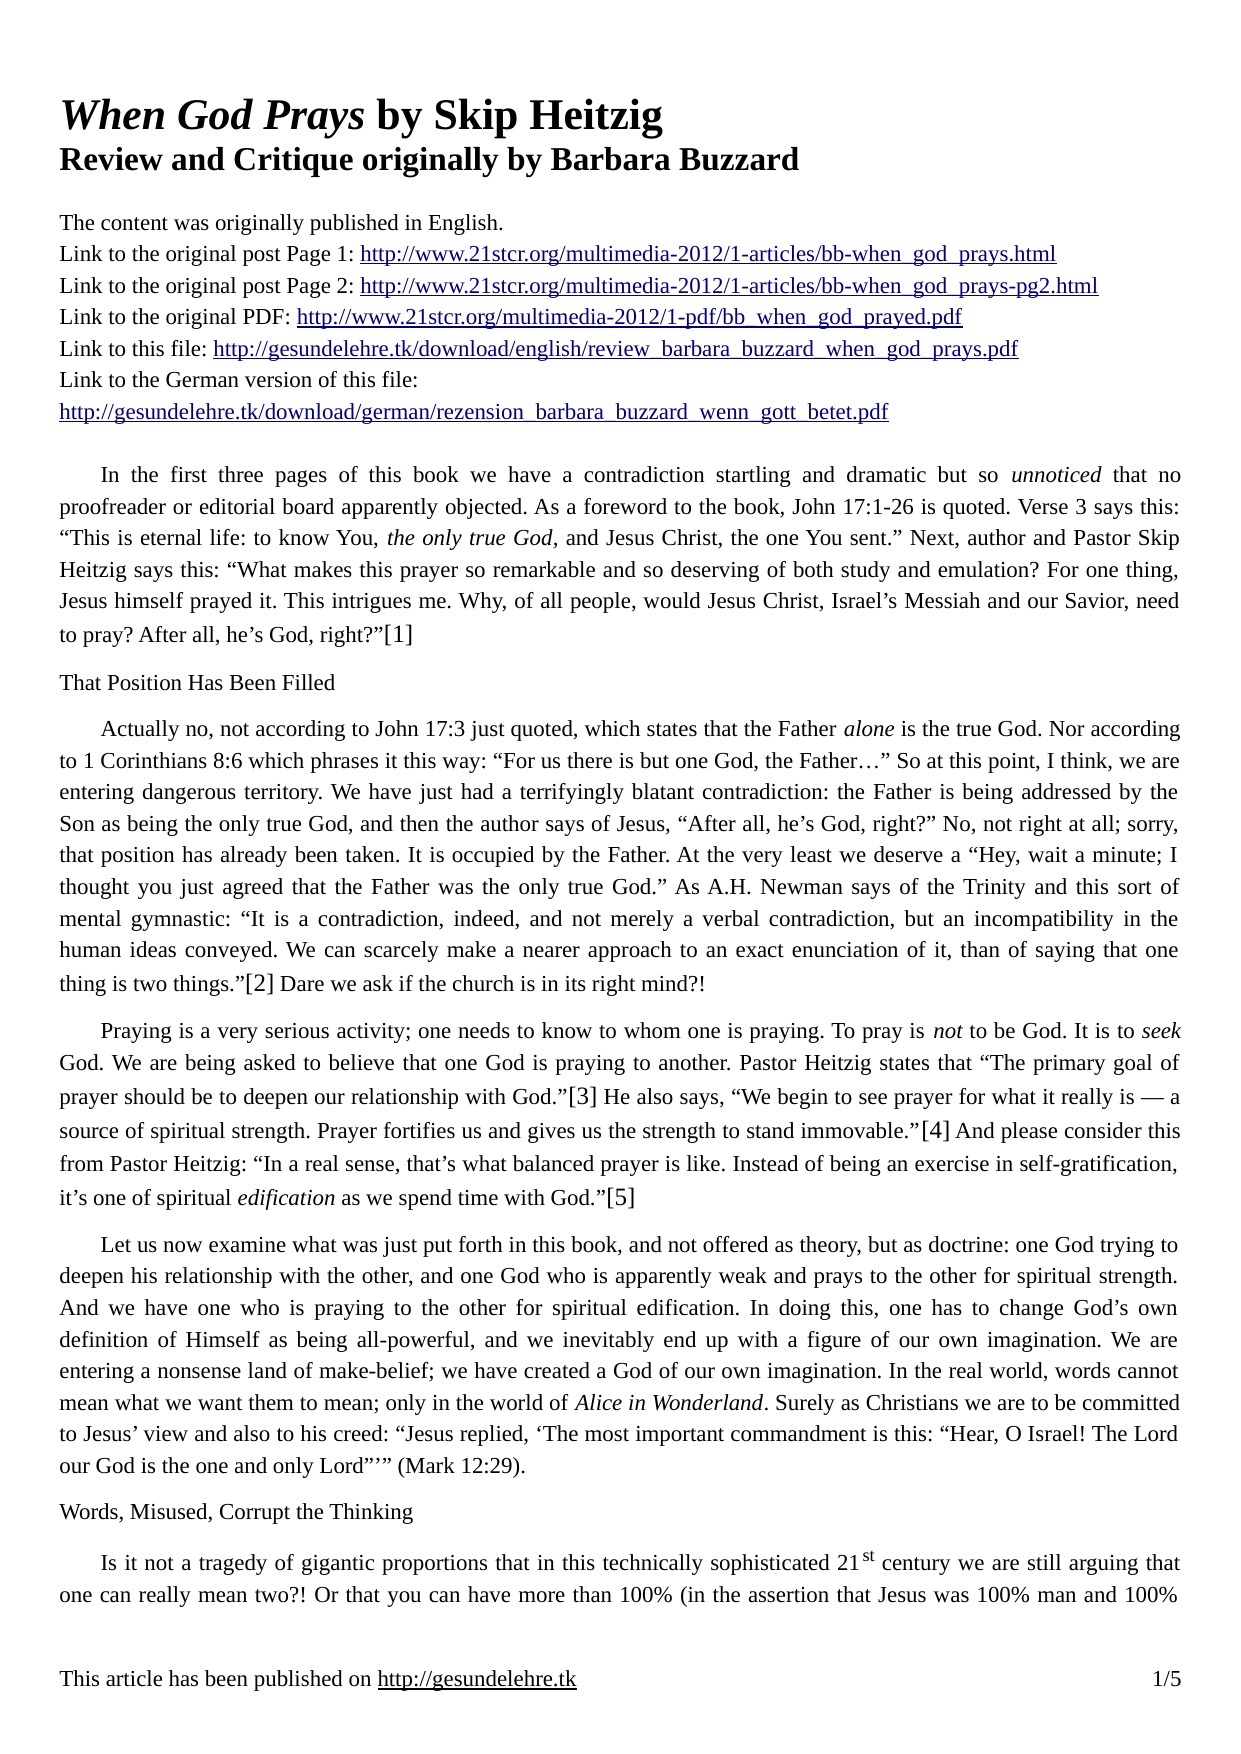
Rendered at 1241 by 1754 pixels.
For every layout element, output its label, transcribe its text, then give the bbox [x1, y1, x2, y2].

text Let us now examine what was just put forth in this book, and not offered as theory, but as doctrine: one God trying to deepen his relationship with the other, and one God who is apparently weak and prays to the other for spiritual strength. And we have one who is praying to the other for spiritual edification. In doing this, one has to change God’s own definition of Himself as being all-powerful, and we inevitably end up with a figure of our own imagination. We are entering a nonsense land of make-belief; we have created a God of our own imagination. In the real world, words cannot mean what we want them to mean; only in the world of Alice in Wonderland. Surely as Christians we are to be committed to Jesus’ view and also to his creed: “Jesus replied, ‘The most important commandment is this: “Hear, O Israel! The Lord our God is the one and only Lord”’” (Mark 12:29). [59, 1231, 1181, 1478]
text Link to the original post Page 1: http://www.21stcr.org/multimedia-2012/1-articles/bb-when_god_prays.html [59, 240, 1181, 267]
text The content was originally published in English. [59, 209, 1181, 235]
text Link to this file: http://gesundelehre.tk/download/english/review_barbara_buzzard_when_god_prays.pdf [59, 335, 1181, 361]
text Link to the original post Page 2: http://www.21stcr.org/multimedia-2012/1-articles/bb-when_god_prays-pg2.html [59, 272, 1181, 298]
text Link to the original PDF: http://www.21stcr.org/multimedia-2012/1-pdf/bb_when_god_prayed.pdf [59, 303, 1181, 330]
text Praying is a very serious activity; one needs to know to whom one is praying. To pray is not to be God. It is to seek God. We are being asked to believe that one God is praying to another. Pastor Heitzig states that “The primary goal of prayer should be to deepen our relationship with God.”[3] He also says, “We begin to see prayer for what it really is — a source of spiritual strength. Prayer fortifies us and gives us the strength to stand immovable.”[4] And please consider this from Pastor Heitzig: “In a real sense, that’s what balanced prayer is like. Instead of being an exercise in self-gratification, it’s one of spiritual edification as we spend time with God.”[5] [59, 1017, 1181, 1210]
text That Position Has Been Filled [59, 669, 1181, 695]
text When God Prays by Skip Heitzig [59, 88, 1181, 139]
text Actually no, not according to John 17:3 just quoted, which states that the Father alone is the true God. Nor according to 1 Corinthians 8:6 which phrases it this way: “For us there is but one God, the Father…” So at this point, I think, we are entering dangerous territory. We have just had a terrifyingly blatant contradiction: the Father is being addressed by the Son as being the only true God, and then the author says of Jesus, “After all, he’s God, right?” No, not right at all; sorry, that position has already been taken. It is occupied by the Father. At the very least we deserve a “Hey, wait a minute; I thought you just agreed that the Father was the only true God.” As A.H. Newman says of the Trinity and this sort of mental gymnastic: “It is a contradiction, indeed, and not merely a verbal contradiction, but an incompatibility in the human ideas conveyed. We can scarcely make a nearer approach to an exact enunciation of it, than of saying that one thing is two things.”[2] Dare we ask if the church is in its right mind?! [59, 715, 1181, 997]
text Words, Misused, Corrupt the Thinking [59, 1498, 1181, 1524]
text Review and Critique originally by Barbara Buzzard [59, 139, 1181, 177]
text In the first three pages of this book we have a contradiction startling and dramatic but so unnoticed that no proofreader or editorial board apparently objected. As a foreword to the book, John 17:1-26 is quoted. Verse 3 says this: “This is eternal life: to know You, the only true God, and Jesus Christ, the one You sent.” Next, author and Pastor Skip Heitzig says this: “What makes this prayer so remarkable and so deserving of both study and emulation? For one thing, Jesus himself prayed it. This intrigues me. Why, of all people, would Jesus Christ, Israel’s Messiah and our Savior, need to pray? After all, he’s God, right?”[1] [59, 461, 1181, 648]
text Is it not a tragedy of gigantic proportions that in this technically sophisticated 21st century we are still arguing that one can really mean two?! Or that you can have more than 100% (in the assertion that Jesus was 100% man and 100% [59, 1544, 1181, 1607]
text Link to the German version of this file: http://gesundelehre.tk/download/german/rezension_barbara_buzzard_wenn_gott_betet.pdf [59, 367, 1181, 424]
